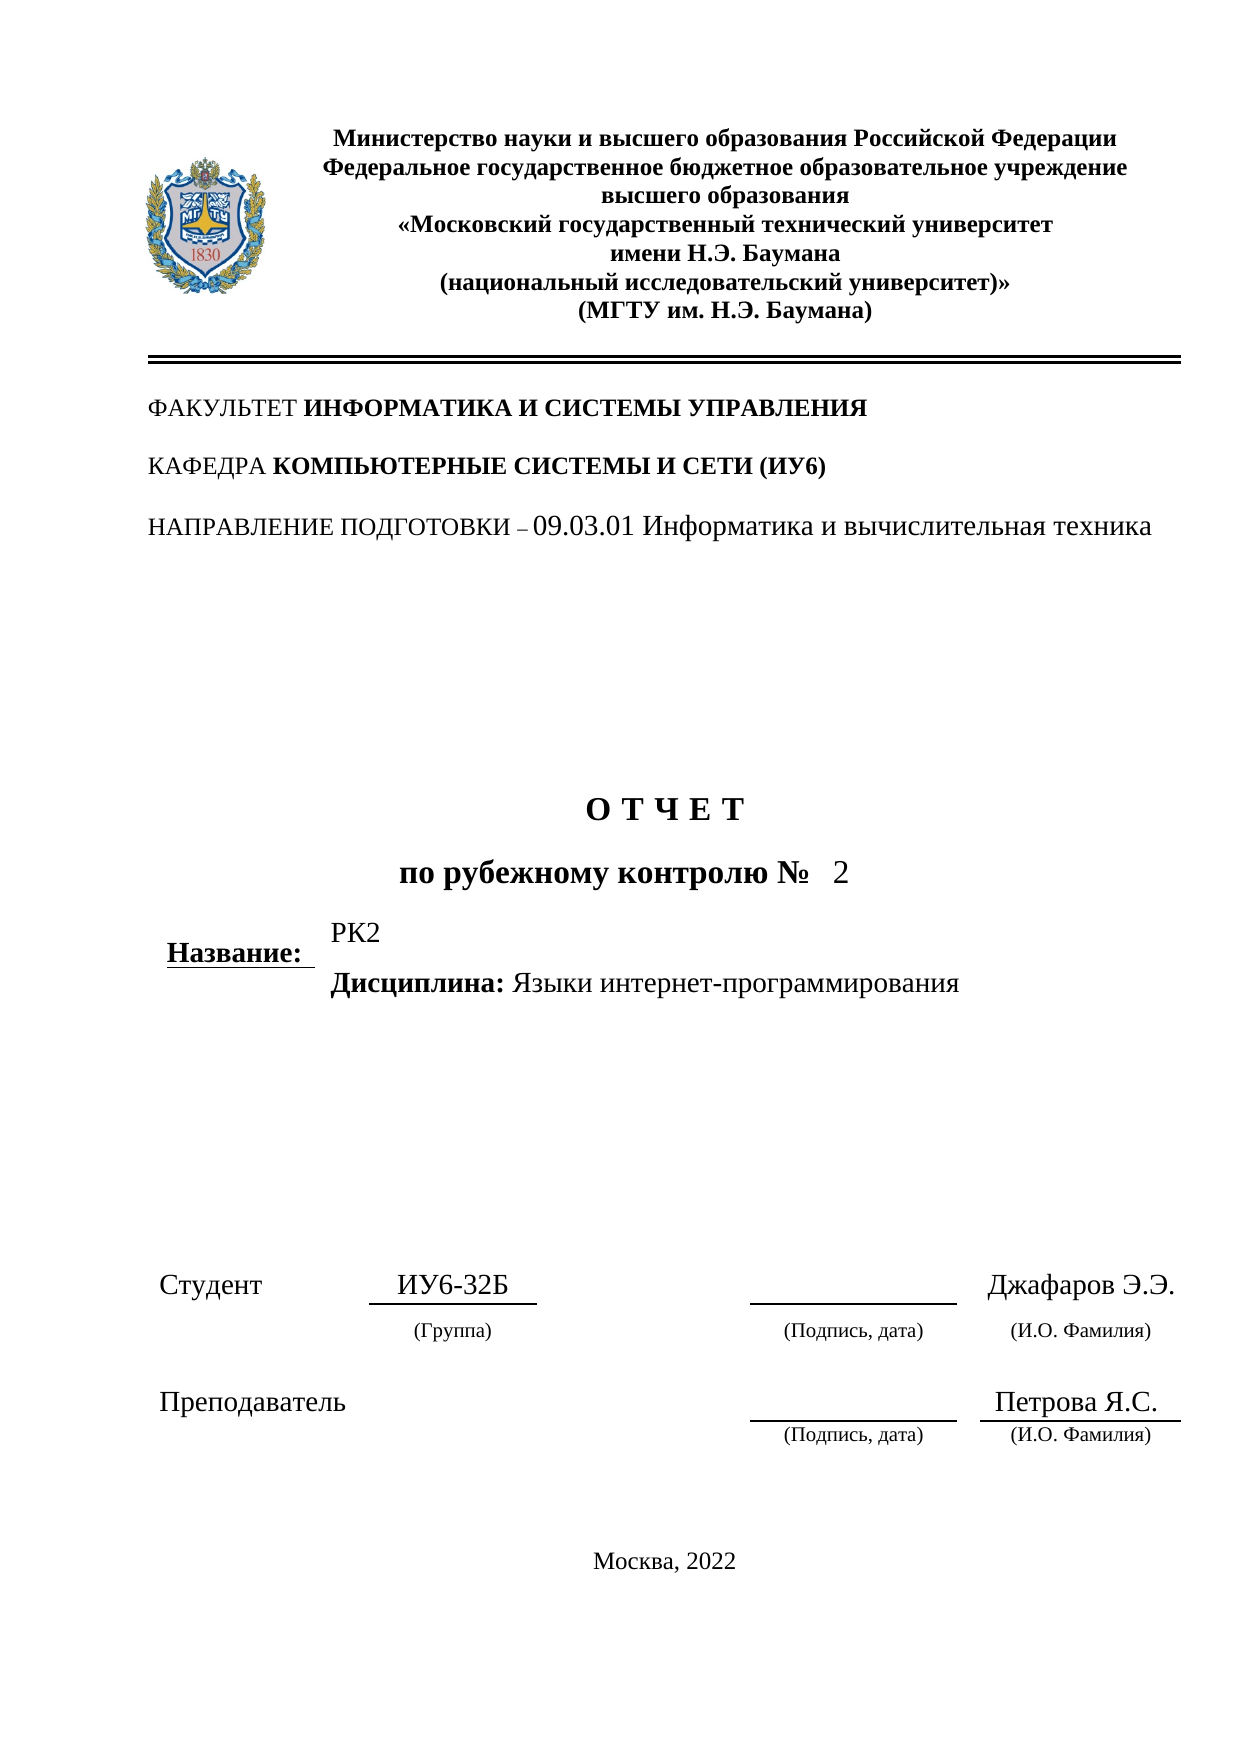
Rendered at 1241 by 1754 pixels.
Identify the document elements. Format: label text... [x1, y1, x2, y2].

picture [145, 157, 266, 294]
table_cell (Подпись, дата) [738, 1422, 969, 1455]
table_cell [548, 1422, 738, 1455]
table_header [738, 1267, 969, 1317]
table_header Студент [148, 1267, 357, 1317]
table_cell Петрова Я.С. [969, 1385, 1193, 1422]
table_cell (И.О. Фамилия) [969, 1422, 1193, 1455]
table_cell (Подпись, дата) [738, 1318, 969, 1351]
table_header Джафаров Э.Э. [969, 1267, 1193, 1317]
text КАФЕДРА Компьютерные системы и сети (ИУ6) [148, 451, 1181, 479]
table_cell [548, 1385, 738, 1422]
subtitle РК2 [148, 915, 1181, 949]
table_cell [969, 1351, 1193, 1384]
table_cell [148, 1318, 357, 1351]
text НАПРАВЛЕНИЕ ПОДГОТОВКИ – 09.03.01 Информатика и вычислительная техника [148, 508, 1181, 542]
table_cell (И.О. Фамилия) [969, 1318, 1193, 1351]
table_cell Преподаватель [148, 1385, 357, 1422]
table_cell [148, 1422, 357, 1455]
table_cell [548, 1318, 738, 1351]
subtitle Дисциплина: Языки интернет-программирования [148, 965, 1181, 999]
table_cell [357, 1385, 548, 1422]
table_header ИУ6-32Б [357, 1267, 548, 1317]
text Название: [167, 935, 315, 967]
table_header [136, 123, 284, 324]
table_header 2 [821, 853, 871, 891]
table_cell (Группа) [357, 1318, 548, 1351]
table_header [548, 1267, 738, 1317]
table_cell [357, 1351, 548, 1384]
table_cell [548, 1351, 738, 1384]
table_cell [738, 1351, 969, 1384]
table_cell [738, 1385, 969, 1422]
table_header Министерство науки и высшего образования Российской Федерации Федеральное государственное бюджетное образовательное учреждение высшего образования «Московский государственный технический университет имени Н.Э. Баумана (национальный исследовательский университет)» (МГТУ им. Н.Э. Баумана) [284, 123, 1166, 324]
subtitle Отчет [148, 789, 1181, 828]
text ФАКУЛЬТЕТ Информатика и системы управления [148, 393, 1181, 422]
table_cell [148, 1351, 357, 1384]
text Москва, 2022 [148, 1546, 1181, 1575]
table_cell [357, 1422, 548, 1455]
